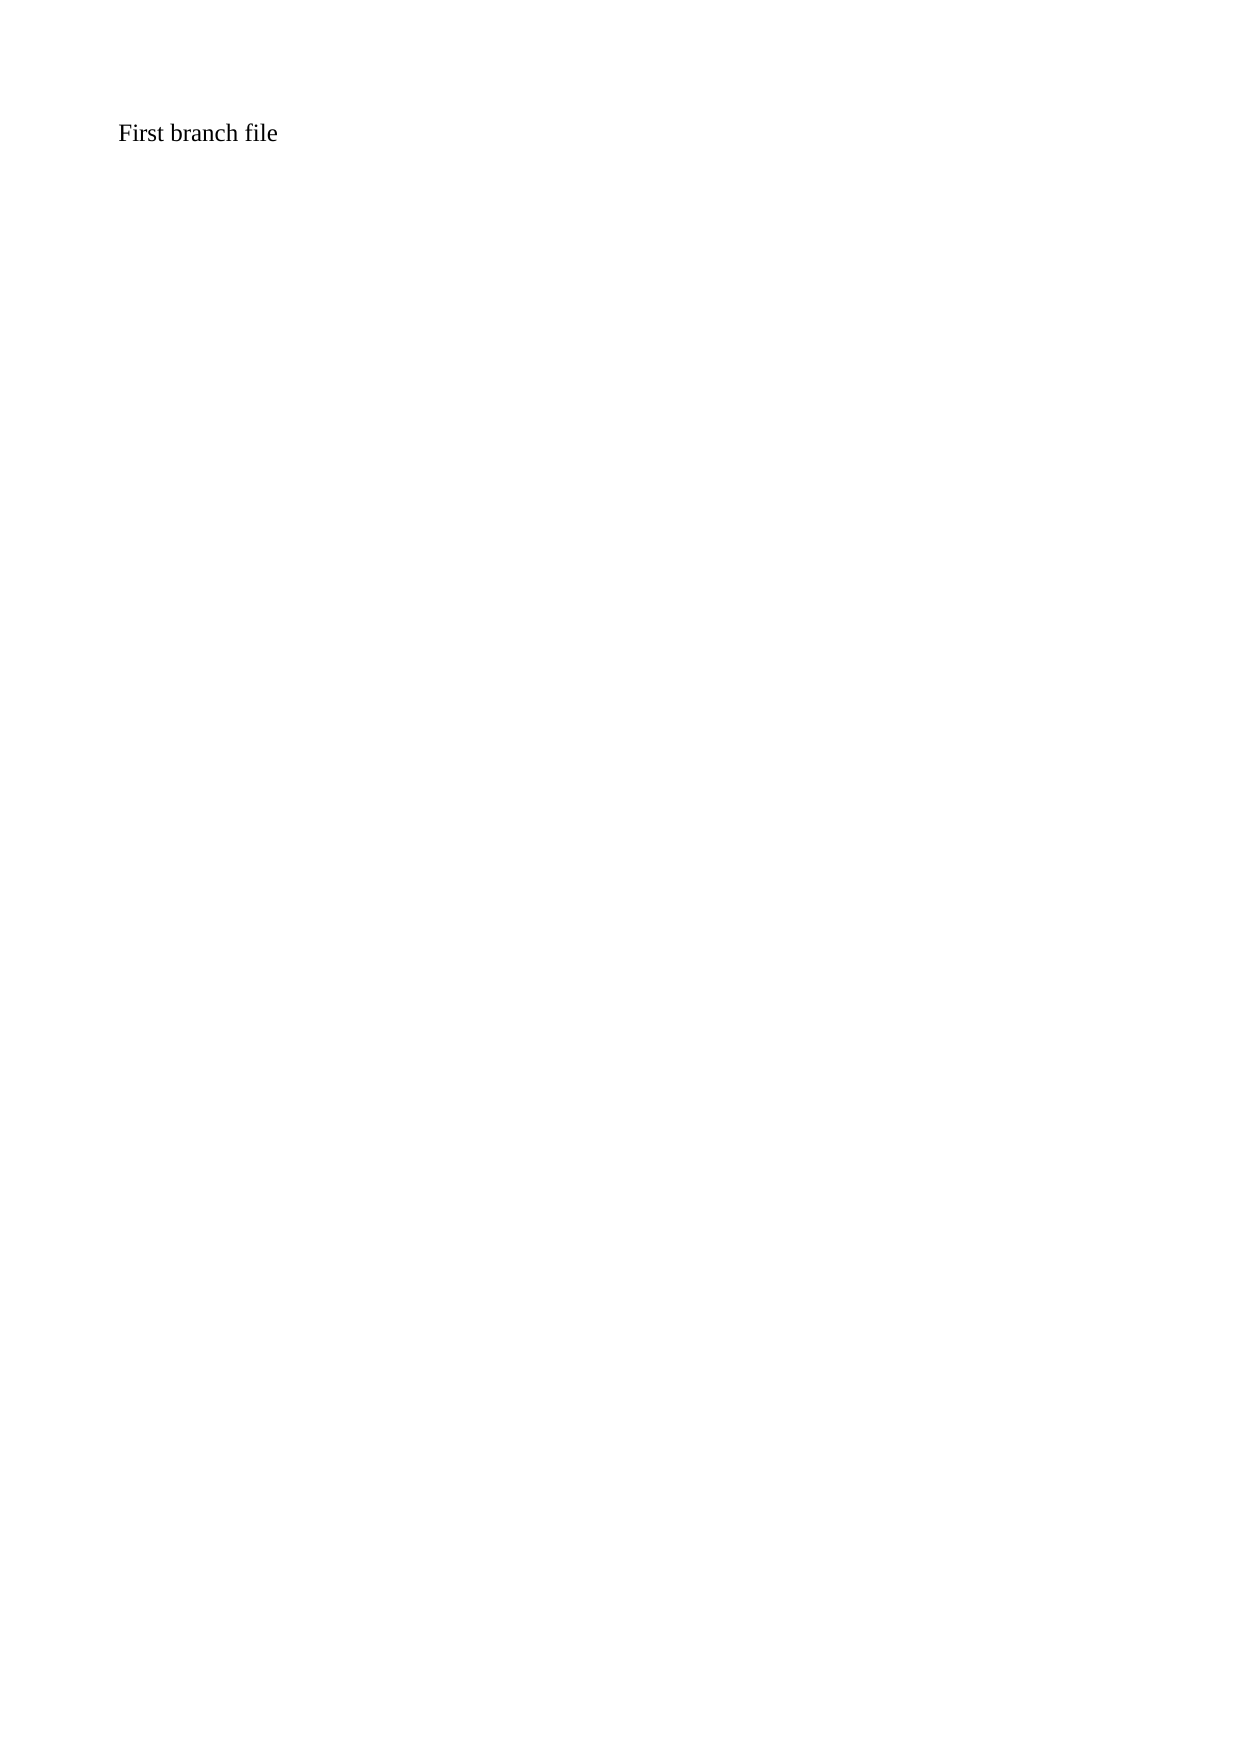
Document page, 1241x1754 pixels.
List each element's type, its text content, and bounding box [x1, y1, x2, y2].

text First branch file [118, 118, 1122, 147]
